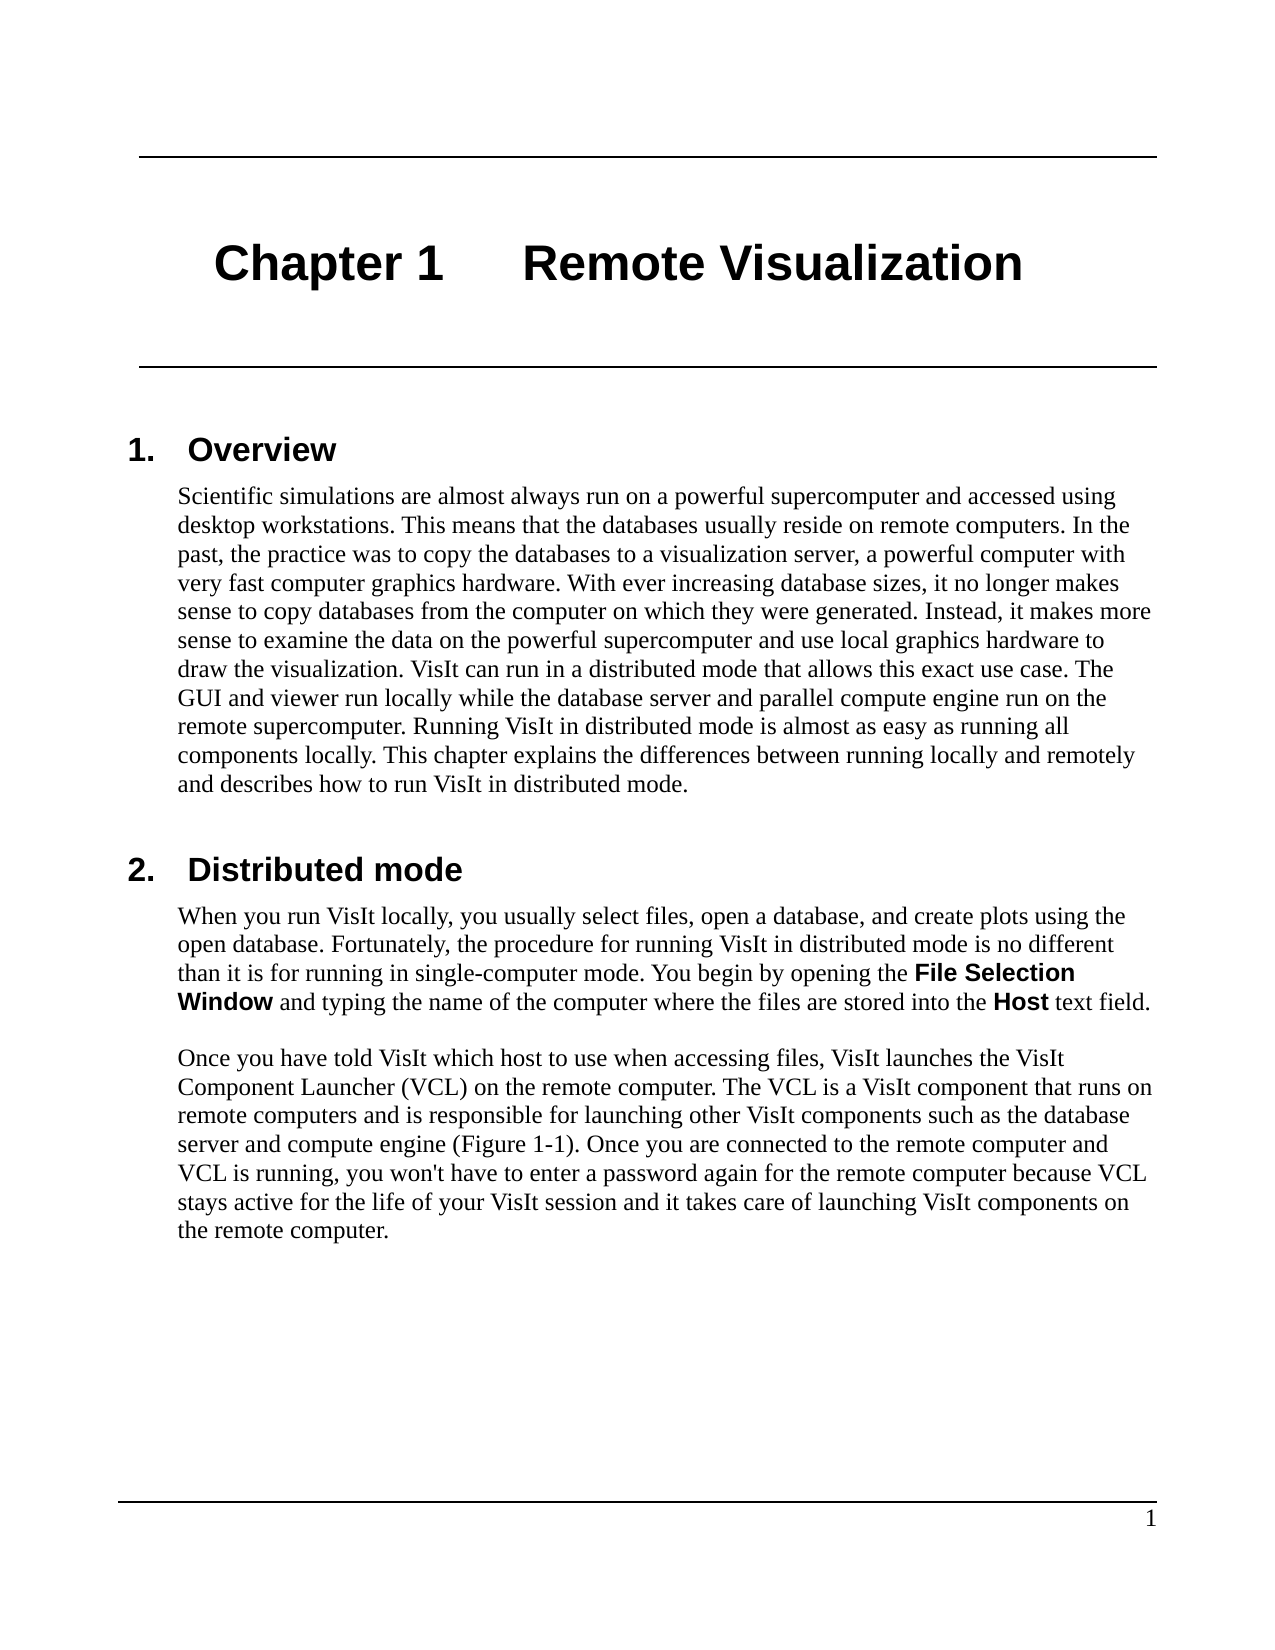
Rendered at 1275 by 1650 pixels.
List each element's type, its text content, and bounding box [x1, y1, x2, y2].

subtitle Overview [118, 430, 1157, 469]
text When you run VisIt locally, you usually select files, open a database, and create plots using the open database. Fortunately, the procedure for running VisIt in distributed mode is no different than it is for running in single-computer mode. You begin by opening the File Selection Window and typing the name of the computer where the files are stored into the Host text field. [177, 901, 1157, 1016]
list Scientific simulations are almost always run on a powerful supercomputer and accessed using desktop workstations. This means that the databases usually reside on remote computers. In the past, the practice was to copy the databases to a visualization server, a powerful computer with very fast computer graphics hardware. With ever increasing database sizes, it no longer makes sense to copy databases from the computer on which they were generated. Instead, it makes more sense to examine the data on the powerful supercomputer and use local graphics hardware to draw the visualization. VisIt can run in a distributed mode that allows this exact use case. The GUI and viewer run locally while the database server and parallel compute engine run on the remote supercomputer. Running VisIt in distributed mode is almost as easy as running all components locally. This chapter explains the differences between running locally and remotely and describes how to run VisIt in distributed mode. [177, 481, 1157, 798]
title Remote Visualization [138, 157, 1157, 368]
subtitle Distributed mode [118, 849, 1157, 888]
text Once you have told VisIt which host to use when accessing files, VisIt launches the VisIt Component Launcher (VCL) on the remote computer. The VCL is a VisIt component that runs on remote computers and is responsible for launching other VisIt components such as the database server and compute engine (Figure 1-1). Once you are connected to the remote computer and VCL is running, you won't have to enter a password again for the remote computer because VCL stays active for the life of your VisIt session and it takes care of launching VisIt components on the remote computer. [177, 1043, 1157, 1244]
